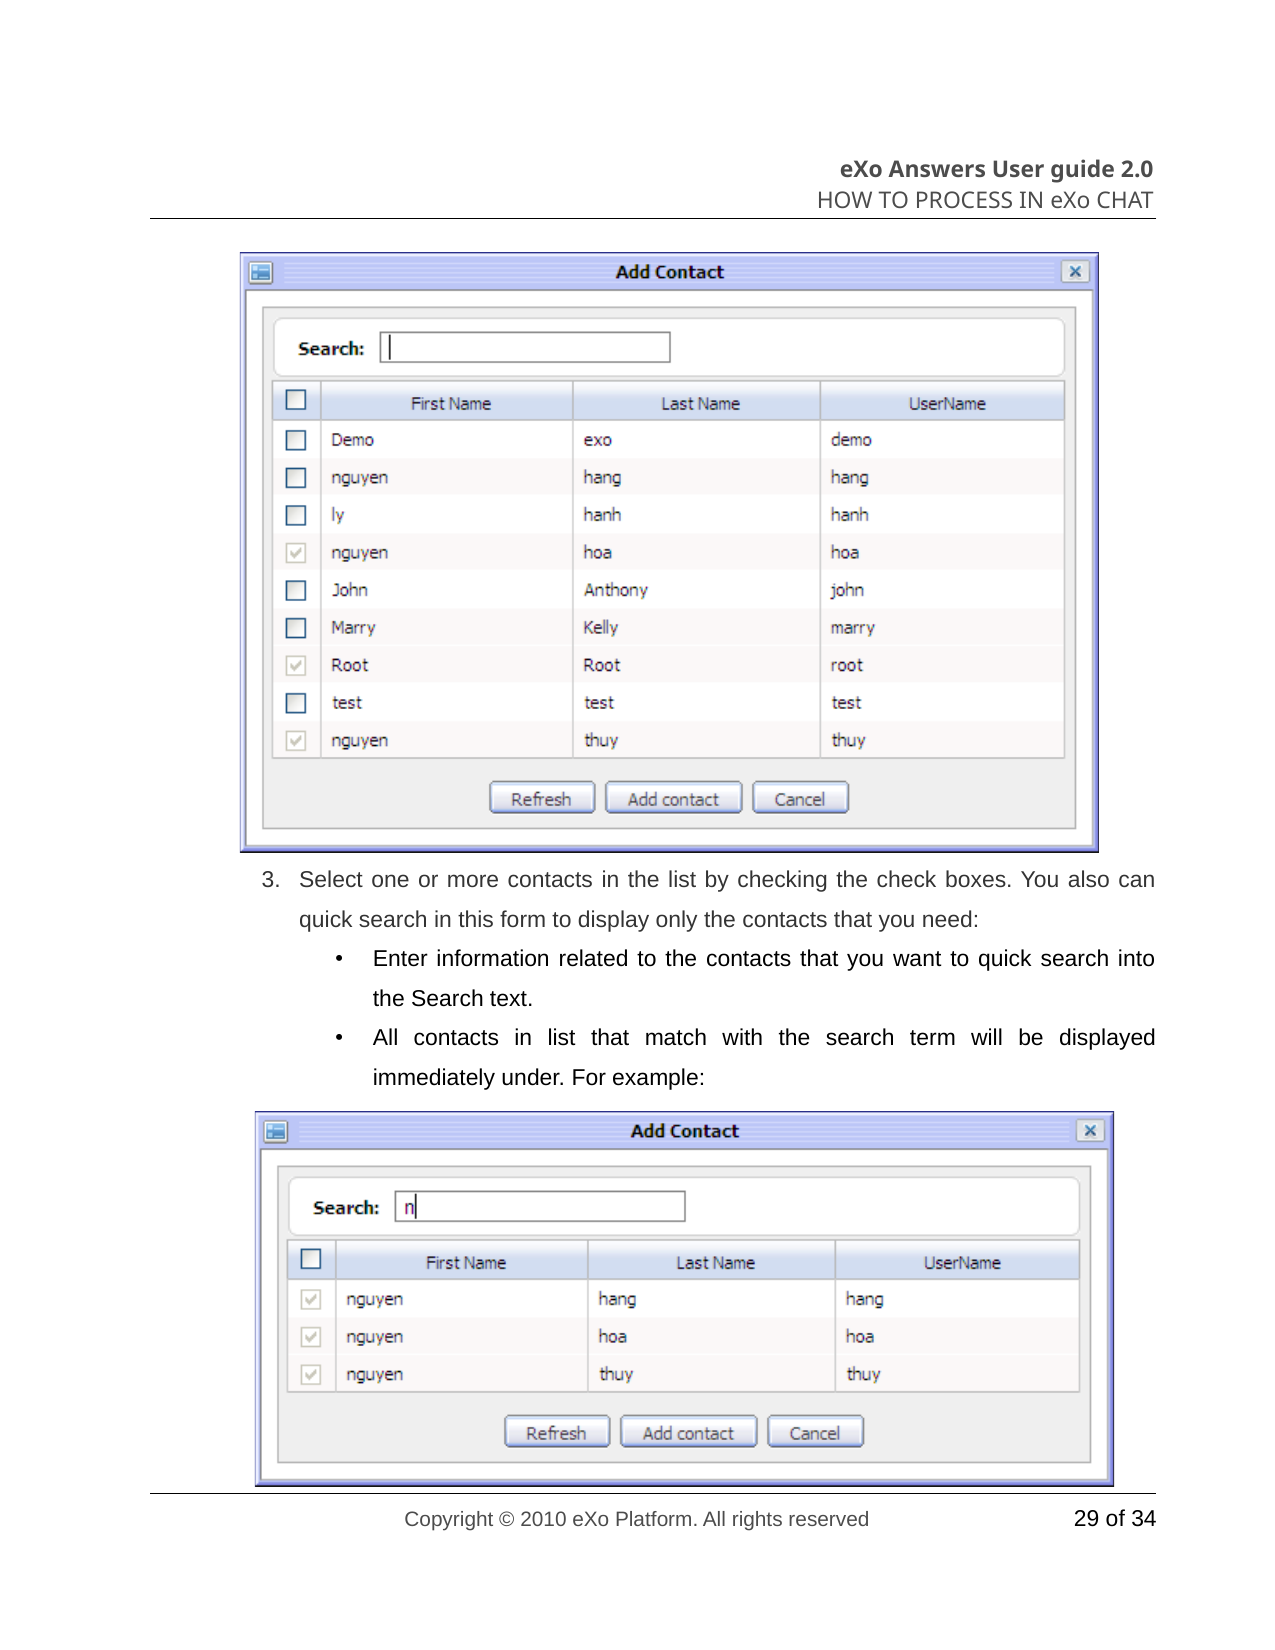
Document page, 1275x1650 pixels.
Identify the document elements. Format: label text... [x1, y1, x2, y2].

list Select one or more contacts in the list by checking the check boxes. You also can quick search in this form to display only the contacts that you need: [261, 248, 1156, 932]
list All contacts in list that match with the search term will be displayed immediately under. For example: [335, 1024, 1156, 1090]
picture [239, 252, 1099, 853]
picture [254, 1111, 1115, 1487]
list Enter information related to the contacts that you want to quick search into the Search text. [335, 945, 1156, 1011]
